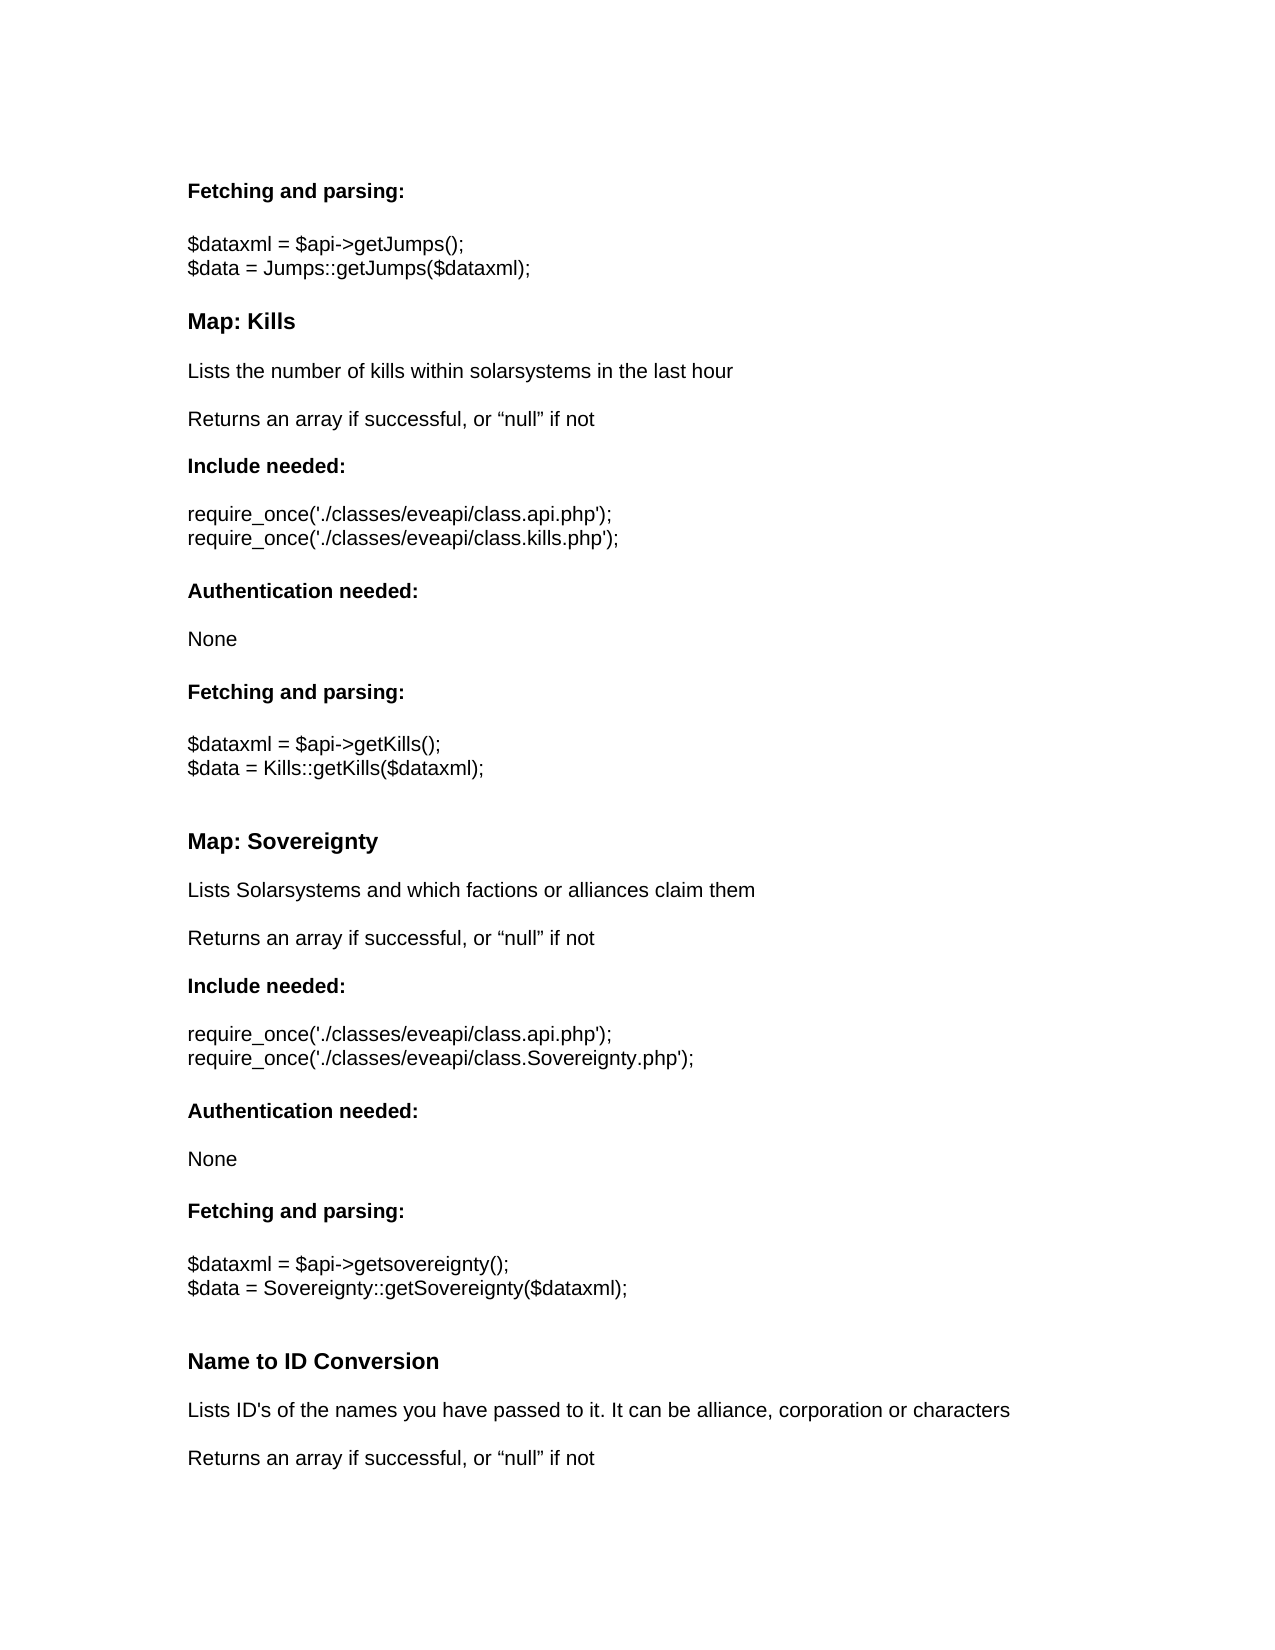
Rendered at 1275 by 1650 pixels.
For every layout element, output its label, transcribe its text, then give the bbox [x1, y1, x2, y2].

text None [187, 1147, 1087, 1171]
text Authentication needed: [187, 579, 1087, 603]
text require_once('./classes/eveapi/class.Sovereignty.php'); [187, 1046, 1087, 1070]
text $data = Kills::getKills($dataxml); [187, 756, 1087, 780]
text Fetching and parsing: [187, 179, 1087, 203]
text $data = Sovereignty::getSovereignty($dataxml); [187, 1276, 1087, 1300]
text Lists Solarsystems and which factions or alliances claim them [187, 878, 1087, 902]
text None [187, 627, 1087, 651]
text Include needed: [187, 974, 1087, 998]
text Returns an array if successful, or “null” if not [187, 406, 1087, 430]
text $data = Jumps::getJumps($dataxml); [187, 255, 1087, 279]
text $dataxml = $api->getJumps(); [187, 231, 1087, 255]
text Returns an array if successful, or “null” if not [187, 1446, 1087, 1470]
text Name to ID Conversion [187, 1348, 1087, 1374]
text Lists the number of kills within solarsystems in the last hour [187, 358, 1087, 382]
text require_once('./classes/eveapi/class.api.php'); [187, 1022, 1087, 1046]
text $dataxml = $api->getKills(); [187, 732, 1087, 756]
text Include needed: [187, 454, 1087, 478]
text $dataxml = $api->getsovereignty(); [187, 1252, 1087, 1276]
text Fetching and parsing: [187, 679, 1087, 703]
text Authentication needed: [187, 1099, 1087, 1123]
text Map: Kills [187, 308, 1087, 334]
text Returns an array if successful, or “null” if not [187, 926, 1087, 950]
text Fetching and parsing: [187, 1199, 1087, 1223]
text Lists ID's of the names you have passed to it. It can be alliance, corporation or characters [187, 1398, 1087, 1422]
text require_once('./classes/eveapi/class.kills.php'); [187, 526, 1087, 550]
text require_once('./classes/eveapi/class.api.php'); [187, 502, 1087, 526]
text Map: Sovereignty [187, 828, 1087, 854]
